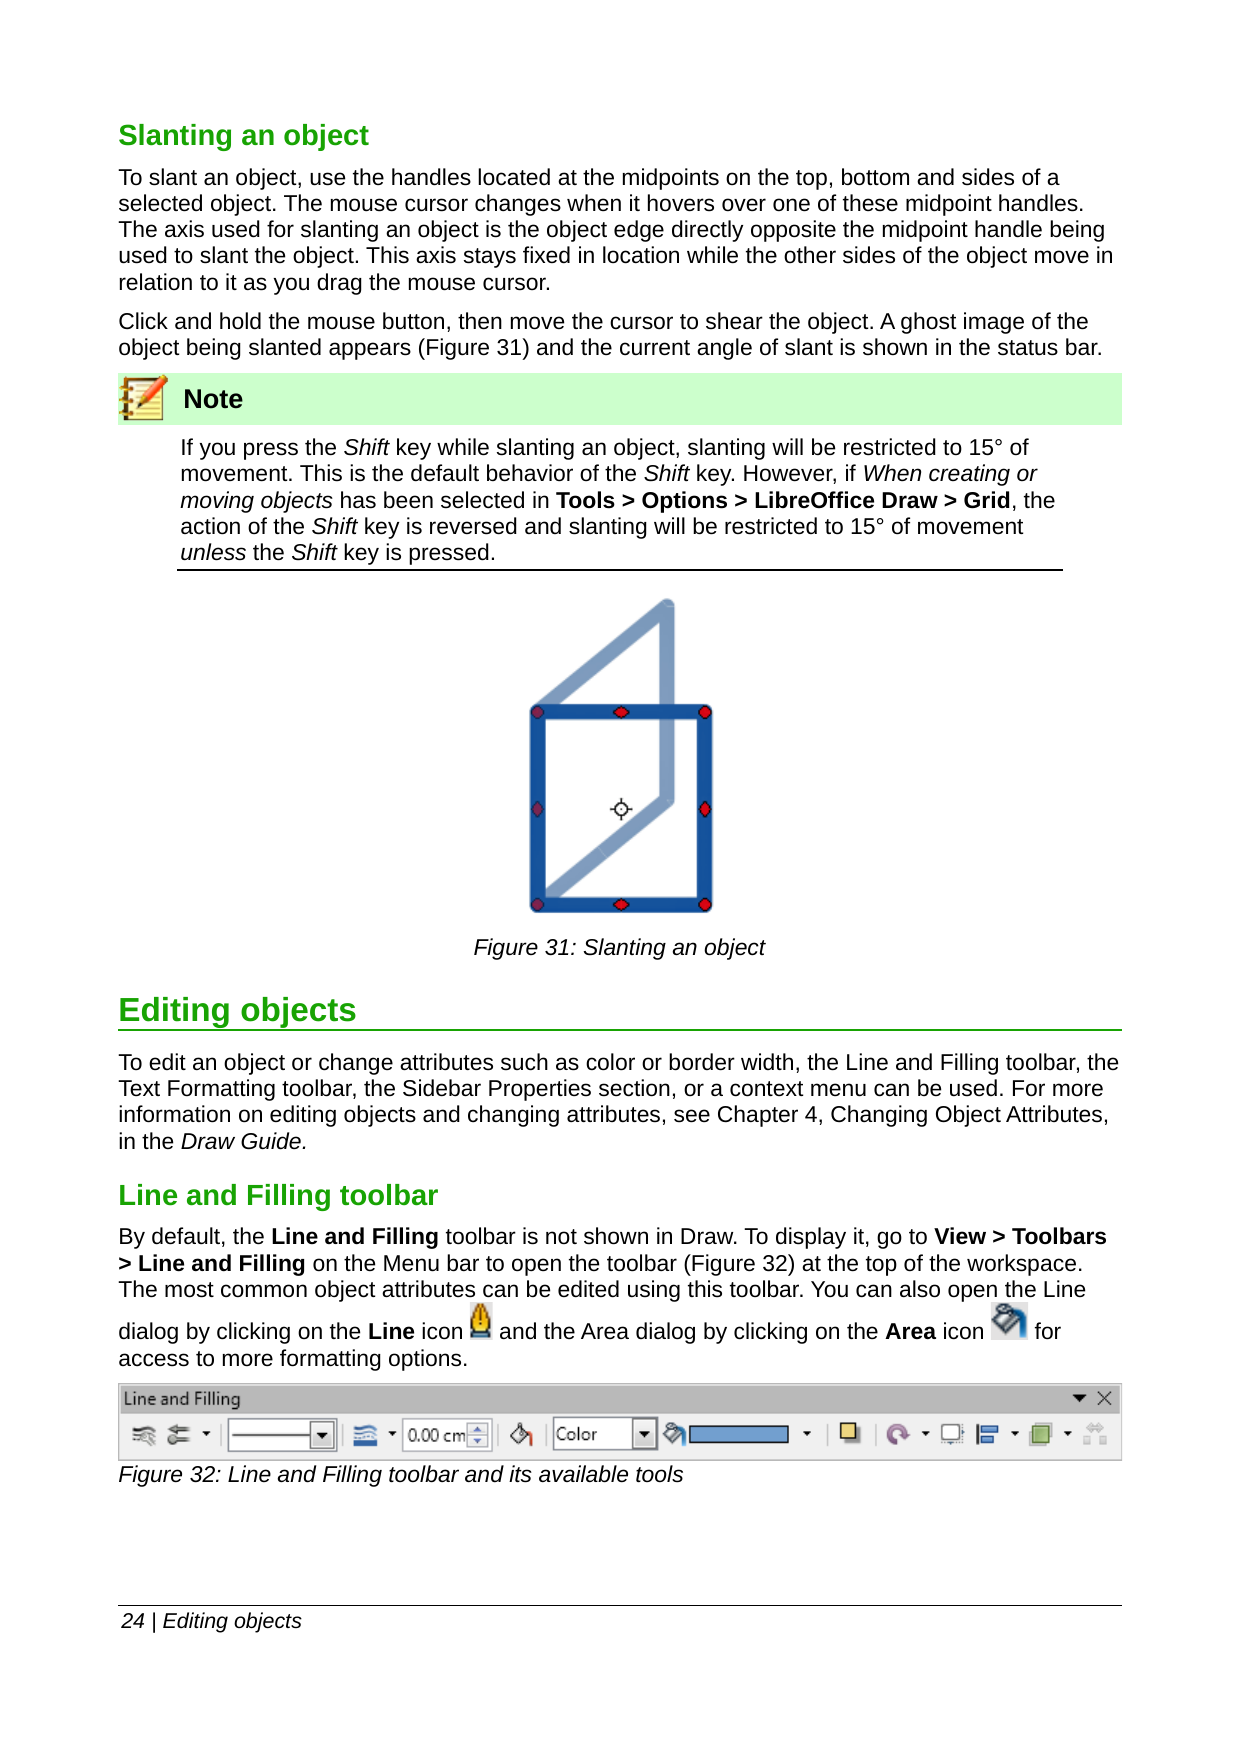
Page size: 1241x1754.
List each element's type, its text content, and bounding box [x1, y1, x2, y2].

text To slant an object, use the handles located at the midpoints on the top, bottom and sides of a selected object. The mouse cursor changes when it hovers over one of these midpoint handles. The axis used for slanting an object is the object edge directly opposite the midpoint handle being used to slant the object. This axis stays fixed in location while the other sides of the object move in relation to it as you drag the mouse cursor. [118, 163, 1122, 295]
subtitle Slanting an object [118, 118, 1122, 152]
text Figure 31: Slanting an object [458, 934, 782, 960]
picture [119, 373, 170, 424]
picture [990, 1302, 1029, 1340]
text By default, the Line and Filling toolbar is not shown in Draw. To display it, go to View > Toolbars > Line and Filling on the Menu bar to open the toolbar (Figure 32) at the top of the workspace. The most common object attributes can be edited using this toolbar. You can also open the Line dialog by clicking on the Line icon and the Area dialog by clicking on the Area icon for access to more formatting options. [118, 1223, 1122, 1371]
subtitle Editing objects [118, 991, 1122, 1029]
subtitle Note [118, 373, 1122, 425]
text To edit an object or change attributes such as color or border width, the Line and Filling toolbar, the Text Formatting toolbar, the Sidebar Properties section, or a context menu can be used. For more information on editing objects and changing attributes, see Chapter 4, Changing Object Attributes, in the Draw Guide. [118, 1049, 1122, 1154]
text Click and hold the mouse button, then move the cursor to shear the object. A ghost image of the object being slanted appears (Figure 31) and the current angle of slant is shown in the status bar. [118, 308, 1122, 360]
picture [469, 1302, 493, 1340]
subtitle Line and Filling toolbar [118, 1178, 1122, 1211]
picture [118, 1383, 1123, 1461]
text Figure 32: Line and Filling toolbar and its available tools [118, 1461, 1122, 1487]
text If you press the Shift key while slanting an object, slanting will be restricted to 15° of movement. This is the default behavior of the Shift key. However, if When creating or moving objects has been selected in Tools > Options > LibreOffice Draw > Grid, the action of the Shift key is reversed and slanting will be restricted to 15° of movement unless the Shift key is pressed. [177, 431, 1063, 569]
picture [516, 591, 724, 922]
